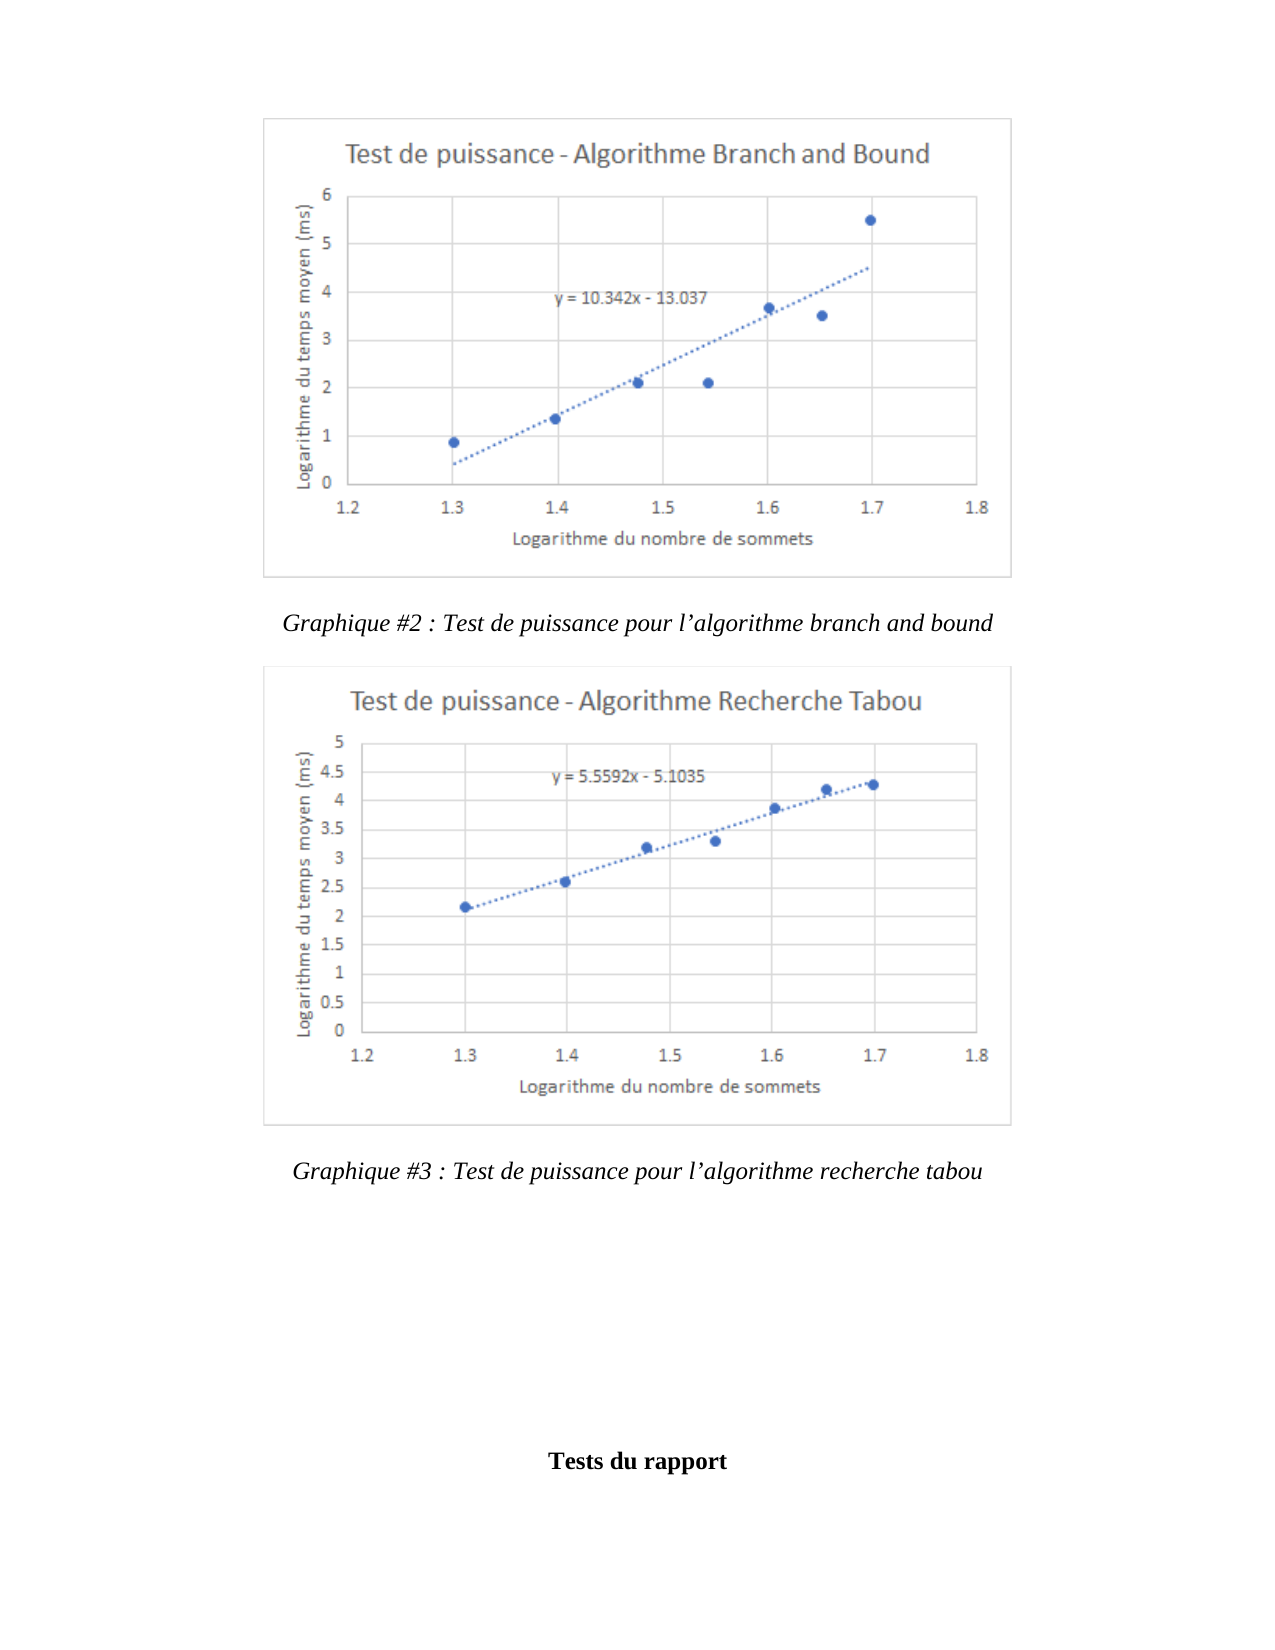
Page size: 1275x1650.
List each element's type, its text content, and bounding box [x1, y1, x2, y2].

text Graphique #2 : Test de puissance pour l’algorithme branch and bound [118, 608, 1157, 637]
text Tests du rapport [118, 1446, 1157, 1475]
picture [263, 118, 1012, 578]
picture [263, 666, 1012, 1126]
text Graphique #3 : Test de puissance pour l’algorithme recherche tabou [118, 1156, 1157, 1185]
